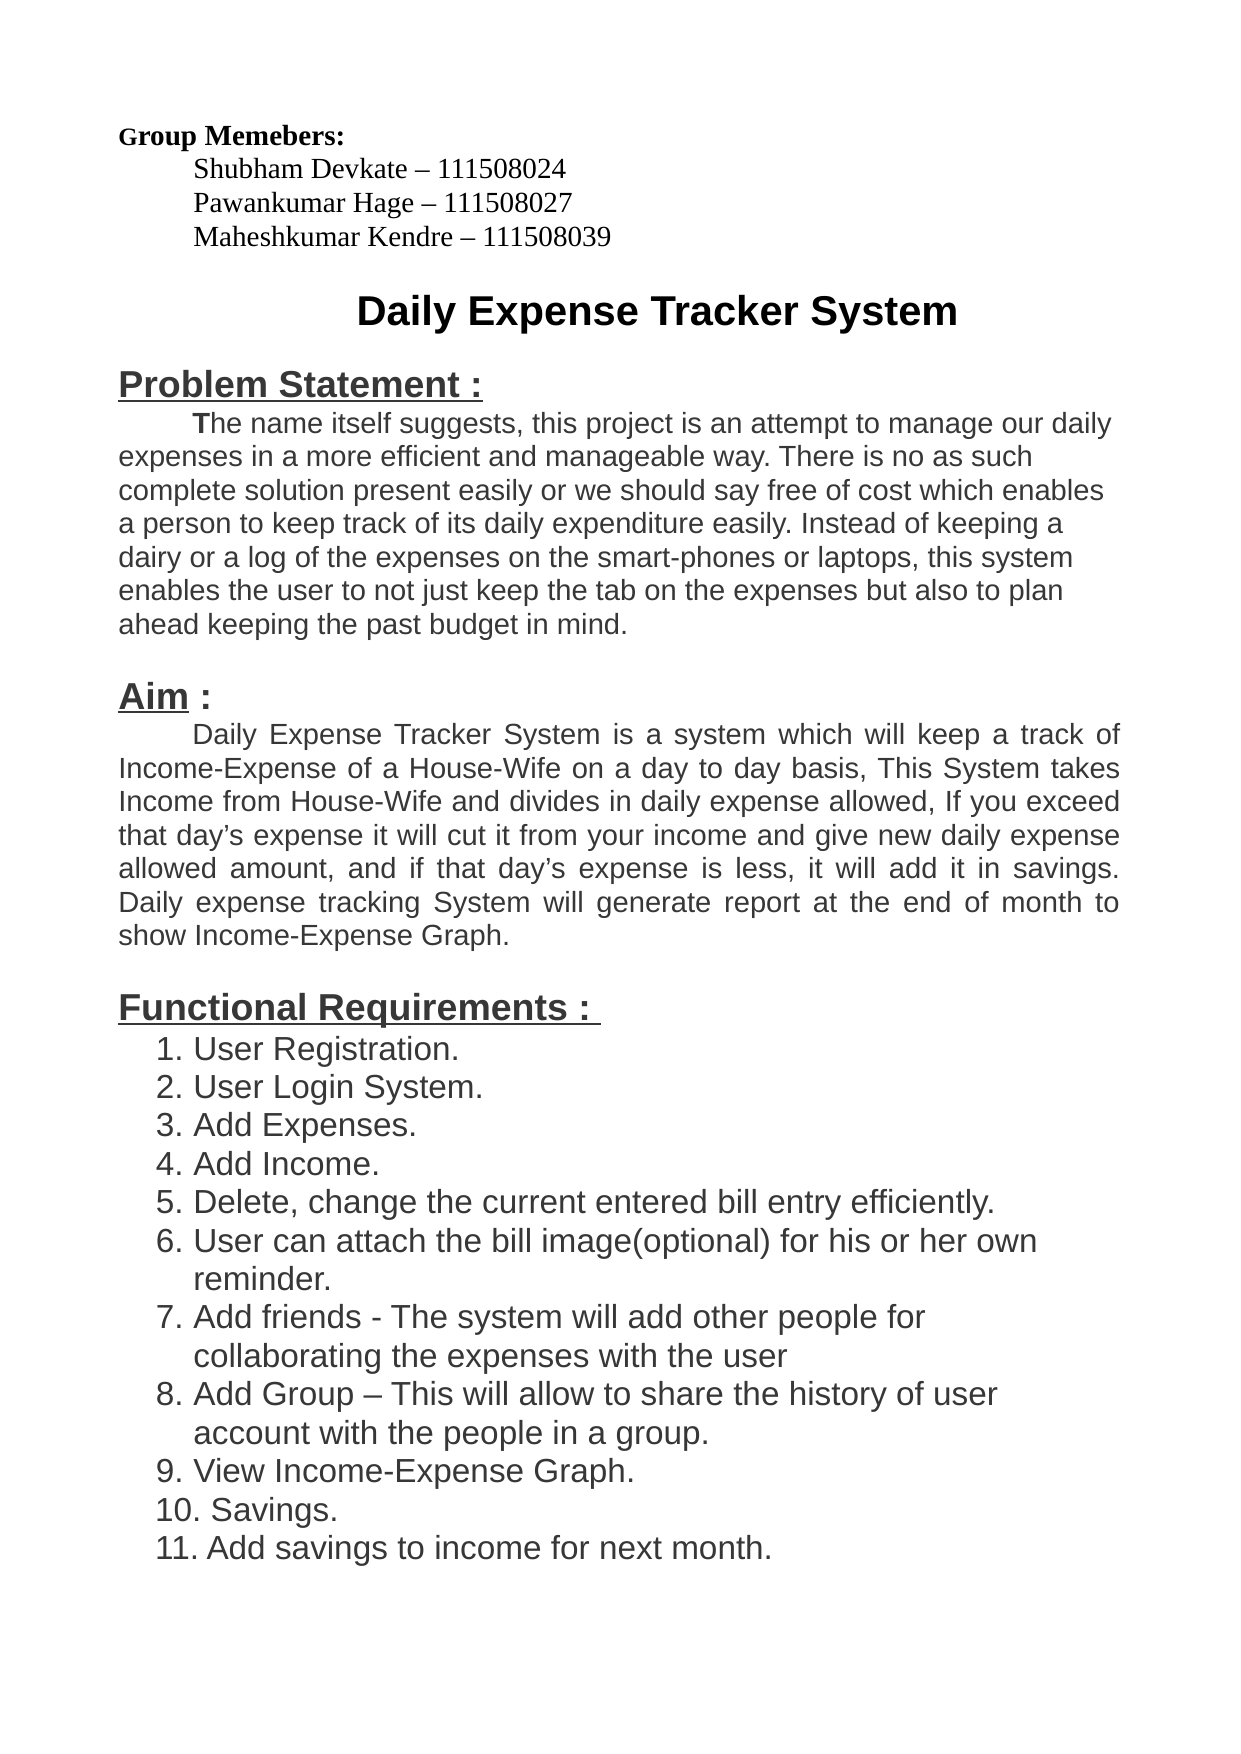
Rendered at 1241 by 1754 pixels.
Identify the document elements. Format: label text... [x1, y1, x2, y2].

text Problem Statement : [118, 362, 1122, 406]
list 10. Savings. [118, 1490, 1122, 1528]
text Functional Requirements : [118, 985, 1122, 1028]
text Aim : [118, 674, 1122, 717]
text Daily Expense Tracker System is a system which will keep a track of Income-Expense of a House-Wife on a day to day basis, This System takes Income from House-Wife and divides in daily expense allowed, If you exceed that day’s expense it will cut it from your income and give new daily expense allowed amount, and if that day’s expense is less, it will add it in savings. Daily expense tracking System will generate report at the end of month to show Income-Expense Graph. [118, 717, 1122, 952]
list User can attach the bill image(optional) for his or her own reminder. [156, 1221, 1122, 1298]
list Add Expenses. [156, 1105, 1122, 1144]
list 11. Add savings to income for next month. [118, 1528, 1122, 1567]
list Maheshkumar Kendre – 111508039 [156, 219, 1122, 252]
list User Login System. [156, 1067, 1122, 1105]
list Daily Expense Tracker System [156, 286, 1122, 334]
list Shubham Devkate – 111508024 [156, 152, 1122, 185]
list Add Income. [156, 1144, 1122, 1182]
list Pawankumar Hage – 111508027 [156, 185, 1122, 219]
text Group Memebers: [118, 118, 1122, 152]
list User Registration. [156, 1028, 1122, 1067]
list View Income-Expense Graph. [156, 1451, 1122, 1490]
list Add Group – This will allow to share the history of user account with the people in a group. [156, 1374, 1122, 1451]
list Add friends - The system will add other people for collaborating the expenses with the user [156, 1298, 1122, 1374]
text The name itself suggests, this project is an attempt to manage our daily expenses in a more efficient and manageable way. There is no as such complete solution present easily or we should say free of cost which enables a person to keep track of its daily expenditure easily. Instead of keeping a dairy or a log of the expenses on the smart-phones or laptops, this system enables the user to not just keep the tab on the expenses but also to plan ahead keeping the past budget in mind. [118, 406, 1122, 640]
list Delete, change the current entered bill entry efficiently. [156, 1182, 1122, 1221]
